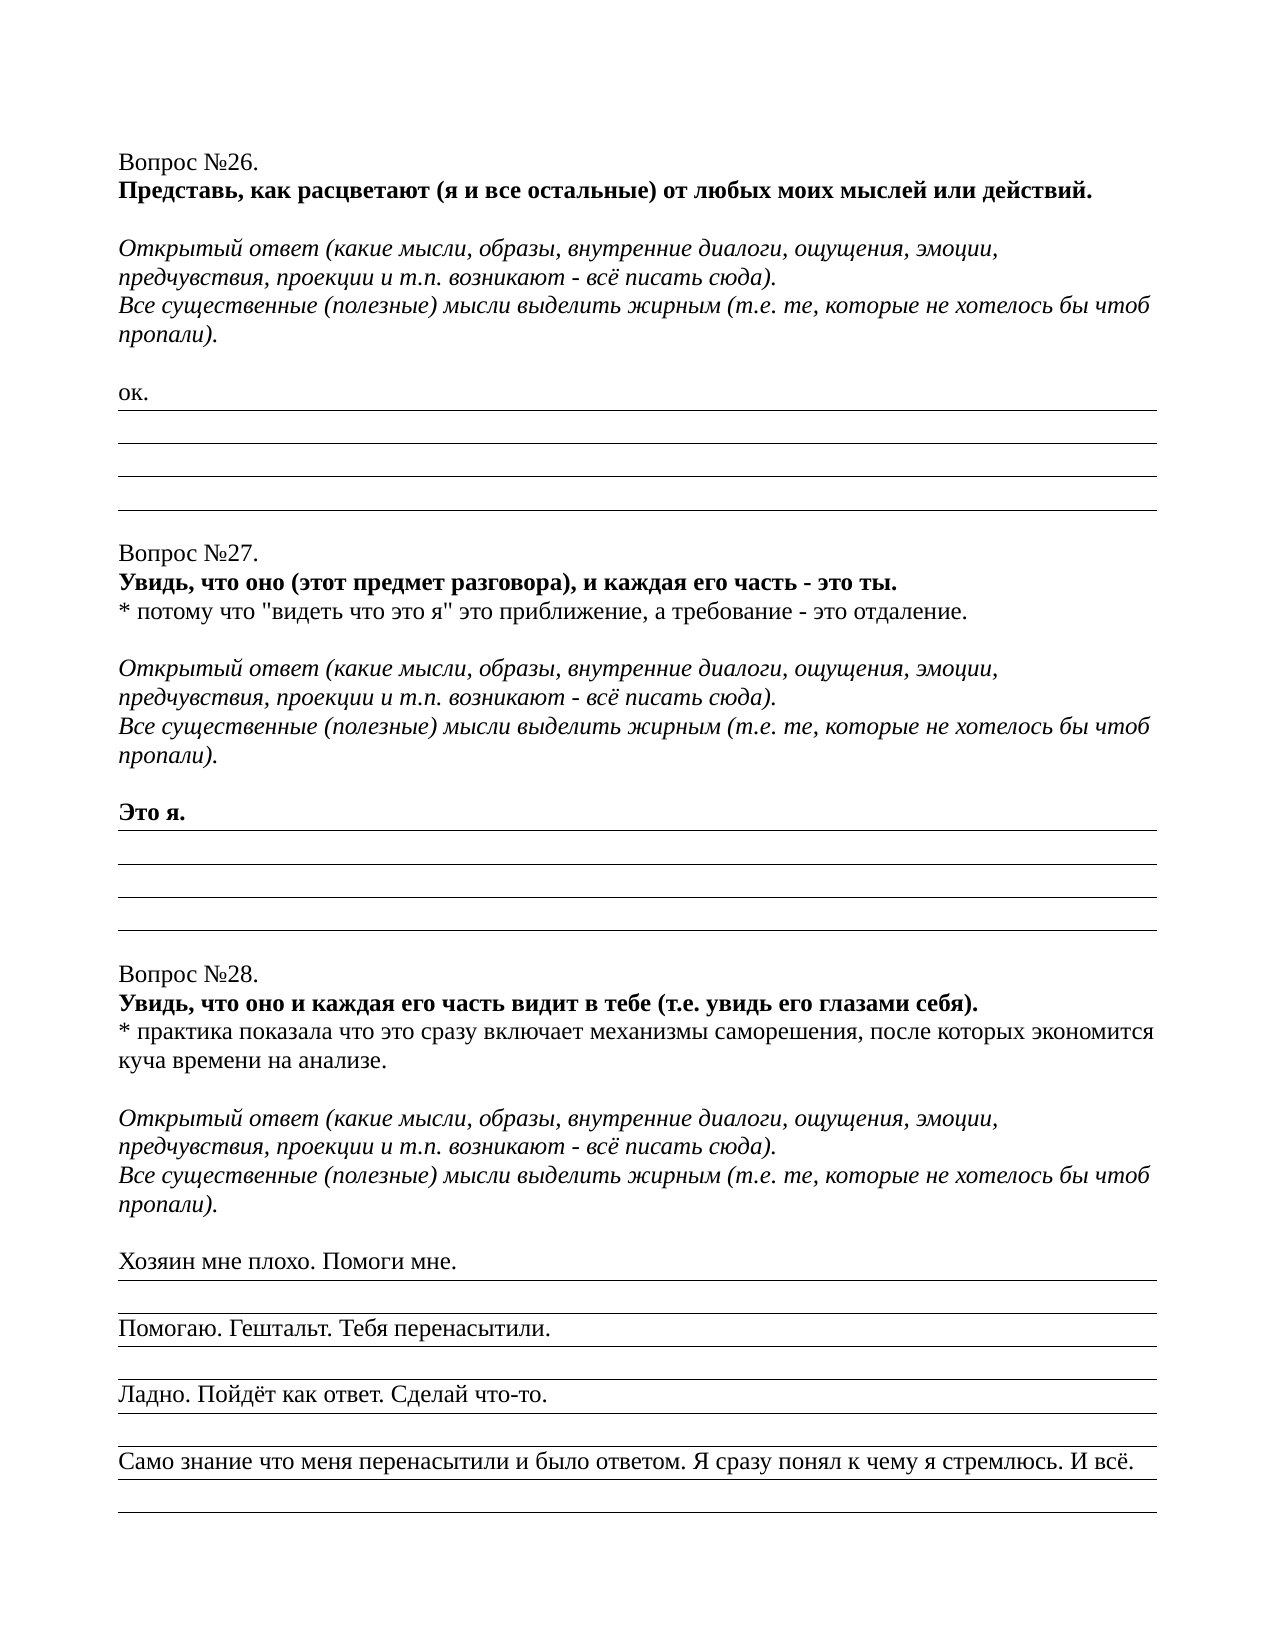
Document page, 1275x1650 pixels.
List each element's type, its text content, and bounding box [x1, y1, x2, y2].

text Увидь, что оно и каждая его часть видит в тебе (т.е. увидь его глазами себя). [118, 988, 1157, 1016]
text Увидь, что оно (этот предмет разговора), и каждая его часть - это ты. [118, 567, 1157, 596]
text Открытый ответ (какие мысли, образы, внутренние диалоги, ощущения, эмоции, предчувствия, проекции и т.п. возникают - всё писать сюда). [118, 233, 1157, 291]
text Все существенные (полезные) мысли выделить жирным (т.е. те, которые не хотелось бы чтоб пропали). [118, 711, 1157, 768]
text Вопрос №26. [118, 147, 1157, 176]
text Открытый ответ (какие мысли, образы, внутренние диалоги, ощущения, эмоции, предчувствия, проекции и т.п. возникают - всё писать сюда). [118, 653, 1157, 711]
text Само знание что меня перенасытили и было ответом. Я сразу понял к чему я стремлюсь. И всё. [118, 1447, 1157, 1479]
text Все существенные (полезные) мысли выделить жирным (т.е. те, которые не хотелось бы чтоб пропали). [118, 1160, 1157, 1218]
text Хозяин мне плохо. Помоги мне. [118, 1246, 1157, 1280]
text Все существенные (полезные) мысли выделить жирным (т.е. те, которые не хотелось бы чтоб пропали). [118, 291, 1157, 348]
text * практика показала что это сразу включает механизмы саморешения, после которых экономится куча времени на анализе. [118, 1016, 1157, 1074]
text Это я. [118, 797, 1157, 830]
text Представь, как расцветают (я и все остальные) от любых моих мыслей или действий. [118, 176, 1157, 204]
text ок. [118, 377, 1157, 410]
text Ладно. Пойдёт как ответ. Сделай что-то. [118, 1380, 1157, 1413]
text Помогаю. Гештальт. Тебя перенасытили. [118, 1314, 1157, 1346]
text Вопрос №28. [118, 959, 1157, 988]
text Вопрос №27. [118, 538, 1157, 567]
text * потому что "видеть что это я" это приближение, а требование - это отдаление. [118, 596, 1157, 625]
text Открытый ответ (какие мысли, образы, внутренние диалоги, ощущения, эмоции, предчувствия, проекции и т.п. возникают - всё писать сюда). [118, 1103, 1157, 1160]
